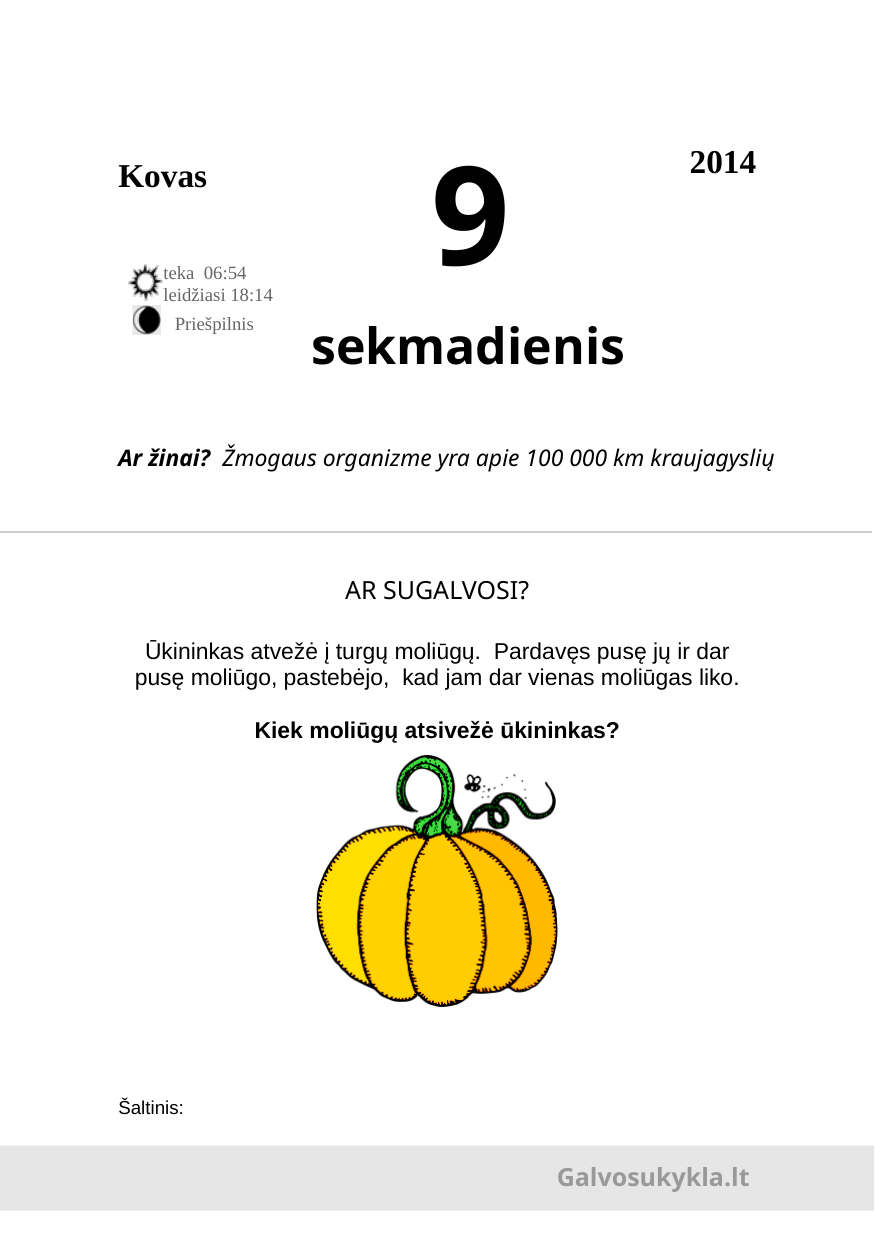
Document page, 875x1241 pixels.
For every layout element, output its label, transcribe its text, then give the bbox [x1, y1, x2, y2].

table_header 9 sekmadienis [299, 118, 638, 379]
table_header Kovas teka 06:54 leidžiasi 18:14 Priešpilnis [118, 118, 298, 379]
table_header 2014 [638, 118, 756, 379]
text AR SUGALVOSI? [118, 573, 756, 607]
text Kiek moliūgų atsivežė ūkininkas? [118, 691, 756, 743]
text Šaltinis: [118, 1097, 812, 1118]
text Ūkininkas atvežė į turgų moliūgų. Pardavęs pusę jų ir dar pusę moliūgo, pastebėjo, kad jam dar vienas moliūgas liko. [118, 638, 756, 691]
text Ar žinai? Žmogaus organizme yra apie 100 000 km kraujagyslių [118, 442, 784, 473]
